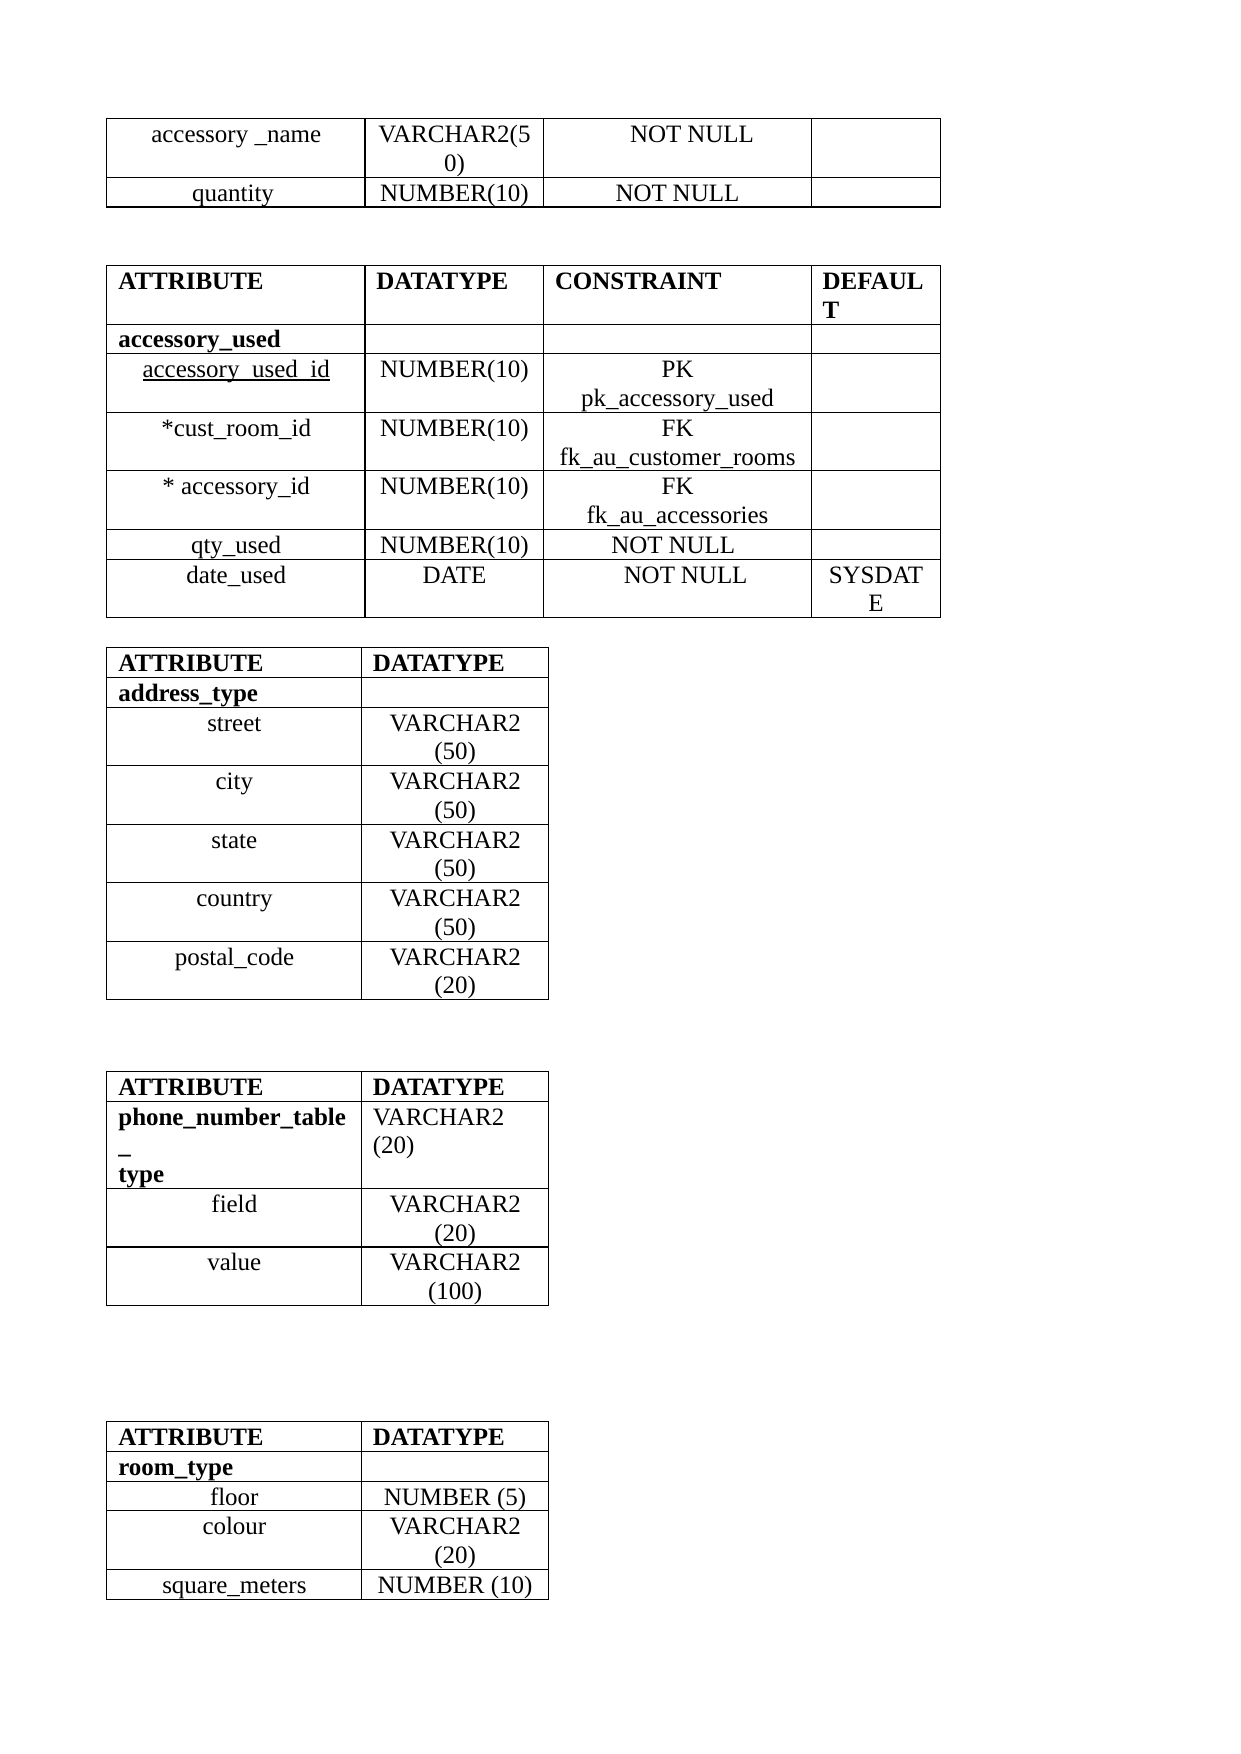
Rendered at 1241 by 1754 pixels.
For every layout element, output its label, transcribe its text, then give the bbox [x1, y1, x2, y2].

table_cell value [107, 1248, 361, 1305]
table_cell [812, 119, 940, 177]
table_cell NUMBER(10) [366, 530, 543, 559]
table_cell room_type [107, 1452, 361, 1481]
table_header DATATYPE [362, 1072, 548, 1101]
table_cell VARCHAR2 (20) [362, 1102, 548, 1188]
table_cell [812, 354, 940, 412]
table_cell phone_number_table_ type [107, 1102, 361, 1188]
table_cell street [107, 708, 361, 765]
table_cell NUMBER(10) [366, 178, 543, 206]
table_cell FK fk_au_accessories [544, 471, 811, 529]
table_cell [362, 678, 548, 707]
table_cell VARCHAR2 (50) [362, 708, 548, 765]
table_header ATTRIBUTE [107, 266, 364, 323]
table_cell accessory_used_id [107, 354, 364, 412]
table_cell NOT NULL [544, 530, 811, 559]
table_cell VARCHAR2(50) [366, 119, 543, 177]
table_cell floor [107, 1482, 361, 1510]
table_cell address_type [107, 678, 361, 707]
table_cell *cust_room_id [107, 413, 364, 470]
table_header DEFAULT [812, 266, 940, 323]
table_cell [812, 178, 940, 206]
table_header CONSTRAINT [544, 266, 811, 323]
table_cell accessory_used [107, 325, 364, 353]
table_cell [544, 325, 811, 353]
table_cell NUMBER(10) [366, 471, 543, 529]
table_cell accessory _name [107, 119, 364, 177]
table_cell date_used [107, 560, 364, 617]
table_cell country [107, 883, 361, 941]
table_cell PK pk_accessory_used [544, 354, 811, 412]
table_cell NUMBER(10) [366, 413, 543, 470]
table_cell [362, 1452, 548, 1481]
table_cell city [107, 766, 361, 824]
table_cell VARCHAR2 (20) [362, 1511, 548, 1569]
table_cell [366, 325, 543, 353]
table_cell NUMBER(10) [366, 354, 543, 412]
table_cell VARCHAR2 (100) [362, 1248, 548, 1305]
table_header DATATYPE [366, 266, 543, 323]
table_header ATTRIBUTE [107, 1072, 361, 1101]
table_cell VARCHAR2 (50) [362, 883, 548, 941]
table_cell [812, 471, 940, 529]
table_cell qty_used [107, 530, 364, 559]
table_cell VARCHAR2 (50) [362, 825, 548, 882]
table_cell NUMBER (5) [362, 1482, 548, 1510]
table_cell colour [107, 1511, 361, 1569]
table_cell VARCHAR2 (20) [362, 1189, 548, 1246]
table_header ATTRIBUTE [107, 1422, 361, 1451]
table_cell [812, 530, 940, 559]
table_header DATATYPE [362, 648, 548, 677]
table_cell square_meters [107, 1570, 361, 1599]
table_cell * accessory_id [107, 471, 364, 529]
table_cell [812, 413, 940, 470]
table_cell NOT NULL [544, 560, 811, 617]
table_cell quantity [107, 178, 364, 206]
table_cell state [107, 825, 361, 882]
table_cell NOT NULL [544, 119, 811, 177]
table_cell SYSDATE [812, 560, 940, 617]
table_header ATTRIBUTE [107, 648, 361, 677]
table_cell FK fk_au_customer_rooms [544, 413, 811, 470]
table_header DATATYPE [362, 1422, 548, 1451]
table_cell NUMBER (10) [362, 1570, 548, 1599]
table_cell [812, 325, 940, 353]
table_cell postal_code [107, 942, 361, 999]
table_cell VARCHAR2 (20) [362, 942, 548, 999]
table_cell field [107, 1189, 361, 1246]
table_cell VARCHAR2 (50) [362, 766, 548, 824]
table_cell NOT NULL [544, 178, 811, 206]
table_cell DATE [366, 560, 543, 617]
